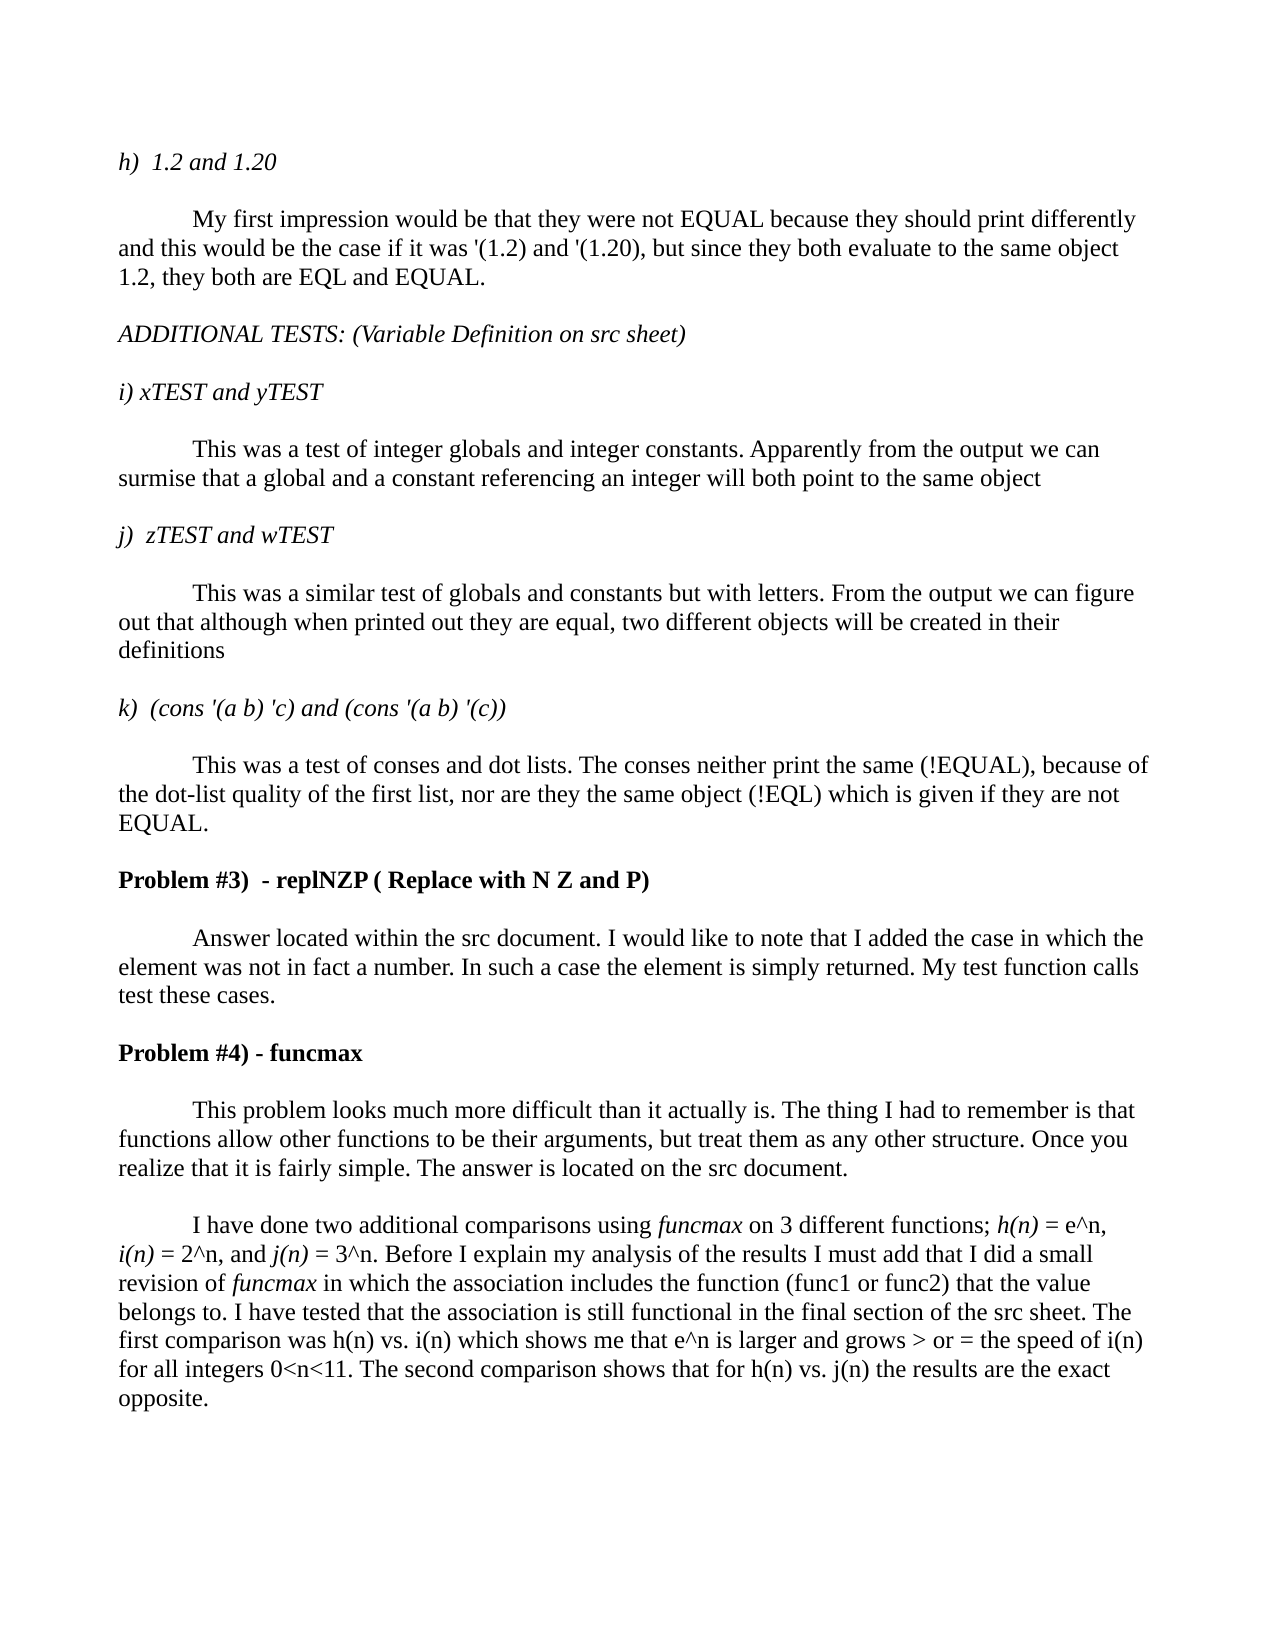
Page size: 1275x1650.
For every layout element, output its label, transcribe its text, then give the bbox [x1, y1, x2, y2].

text j) zTEST and wTEST [118, 521, 1157, 549]
text This was a similar test of globals and constants but with letters. From the output we can figure out that although when printed out they are equal, two different objects will be created in their definitions [118, 578, 1157, 664]
text This problem looks much more difficult than it actually is. The thing I had to remember is that functions allow other functions to be their arguments, but treat them as any other structure. Once you realize that it is fairly simple. The answer is located on the src document. [118, 1096, 1157, 1182]
text i) xTEST and yTEST [118, 377, 1157, 406]
text Problem #4) - funcmax [118, 1038, 1157, 1067]
text I have done two additional comparisons using funcmax on 3 different functions; h(n) = e^n, i(n) = 2^n, and j(n) = 3^n. Before I explain my analysis of the results I must add that I did a small revision of funcmax in which the association includes the function (func1 or func2) that the value belongs to. I have tested that the association is still functional in the final section of the src sheet. The first comparison was h(n) vs. i(n) which shows me that e^n is larger and grows > or = the speed of i(n) for all integers 0<n<11. The second comparison shows that for h(n) vs. j(n) the results are the exact opposite. [118, 1211, 1157, 1412]
text This was a test of integer globals and integer constants. Apparently from the output we can surmise that a global and a constant referencing an integer will both point to the same object [118, 434, 1157, 492]
text Answer located within the src document. I would like to note that I added the case in which the element was not in fact a number. In such a case the element is simply returned. My test function calls test these cases. [118, 923, 1157, 1009]
text k) (cons '(a b) 'c) and (cons '(a b) '(c)) [118, 693, 1157, 722]
text This was a test of conses and dot lists. The conses neither print the same (!EQUAL), because of the dot-list quality of the first list, nor are they the same object (!EQL) which is given if they are not EQUAL. [118, 751, 1157, 837]
text h) 1.2 and 1.20 [118, 147, 1157, 176]
text My first impression would be that they were not EQUAL because they should print differently and this would be the case if it was '(1.2) and '(1.20), but since they both evaluate to the same object 1.2, they both are EQL and EQUAL. [118, 204, 1157, 291]
text ADDITIONAL TESTS: (Variable Definition on src sheet) [118, 319, 1157, 348]
text Problem #3) - replNZP ( Replace with N Z and P) [118, 866, 1157, 894]
